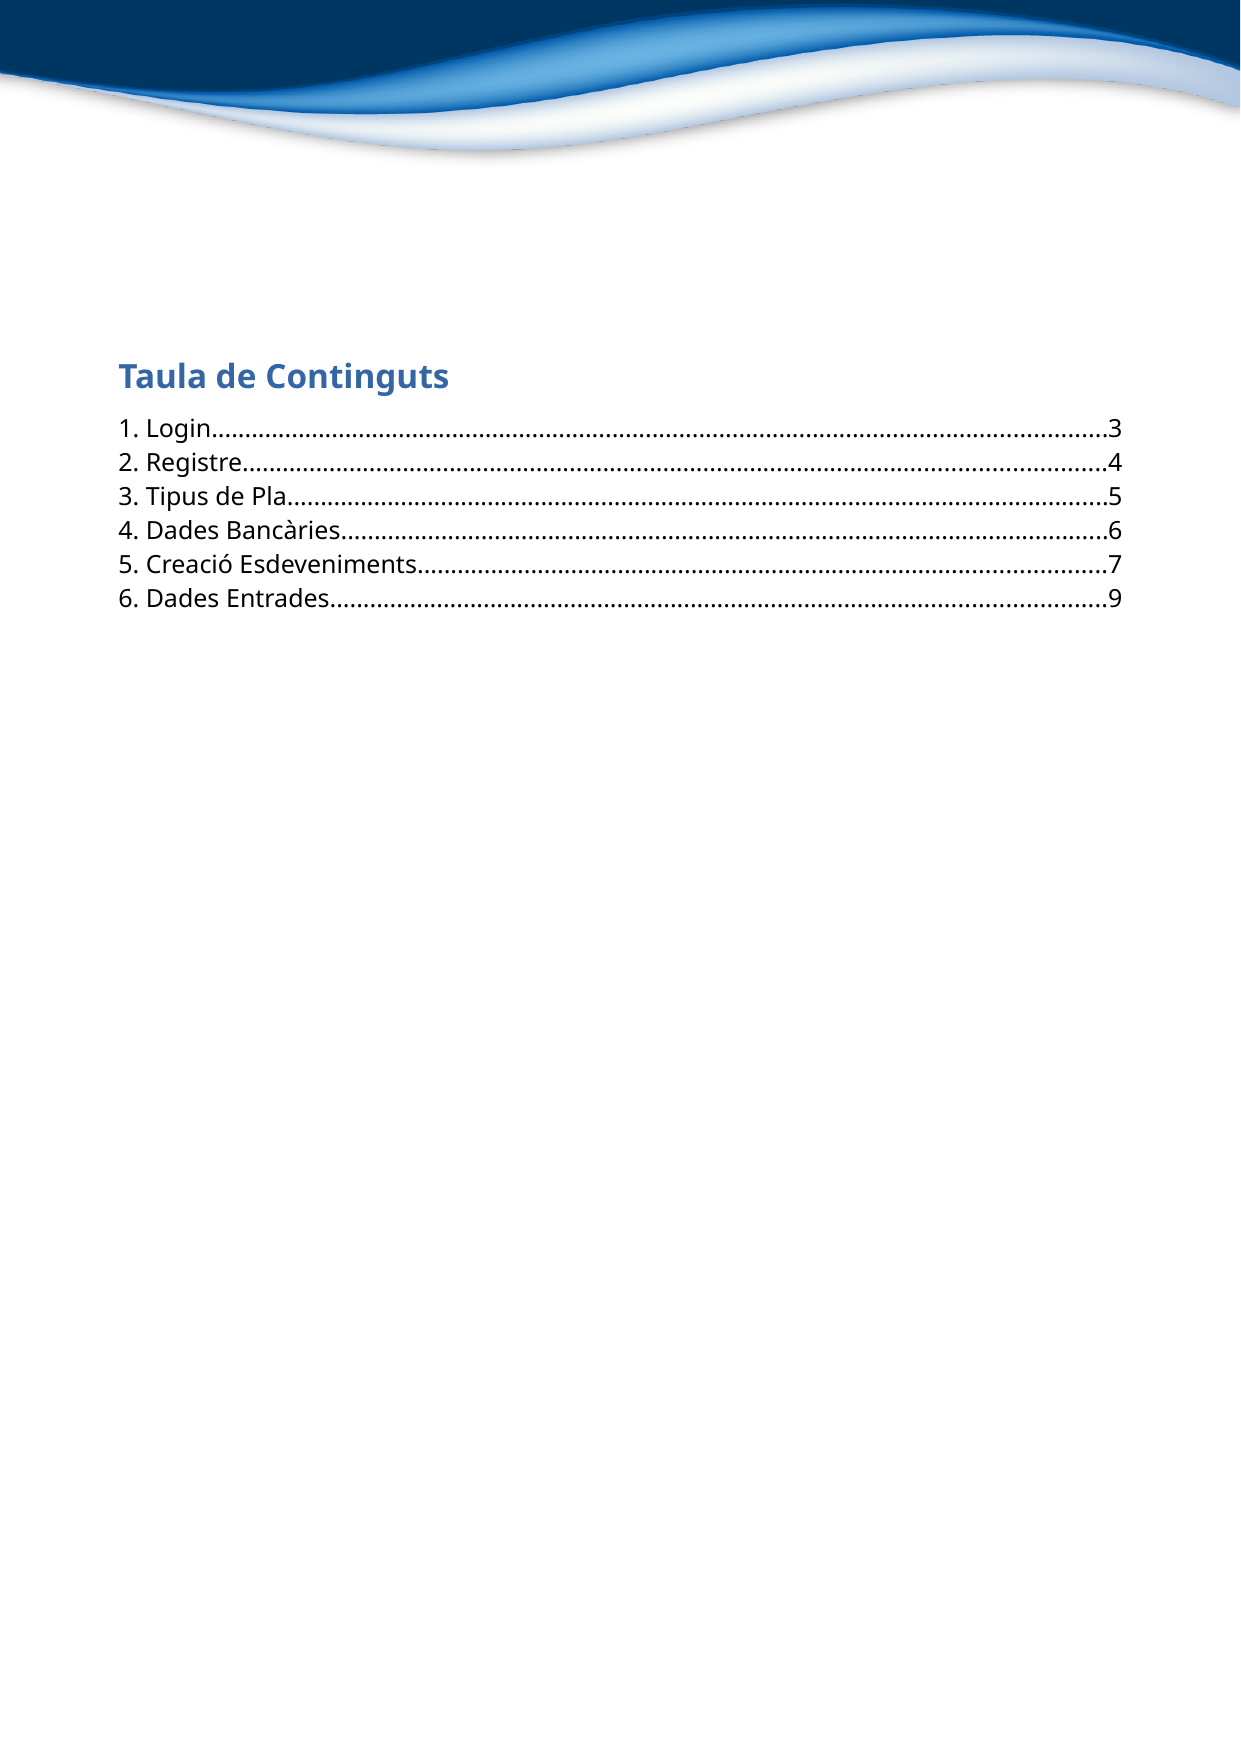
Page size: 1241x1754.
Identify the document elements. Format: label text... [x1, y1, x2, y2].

text 4. Dades Bancàries 6 [118, 513, 1122, 547]
text 3. Tipus de Pla 5 [118, 479, 1122, 513]
text 5. Creació Esdeveniments 7 [118, 547, 1122, 581]
text 2. Registre 4 [118, 444, 1122, 479]
text 1. Login 3 [118, 411, 1122, 444]
subtitle Taula de Continguts [118, 353, 1122, 398]
text 6. Dades Entrades 9 [118, 581, 1122, 615]
picture [0, 0, 1241, 192]
